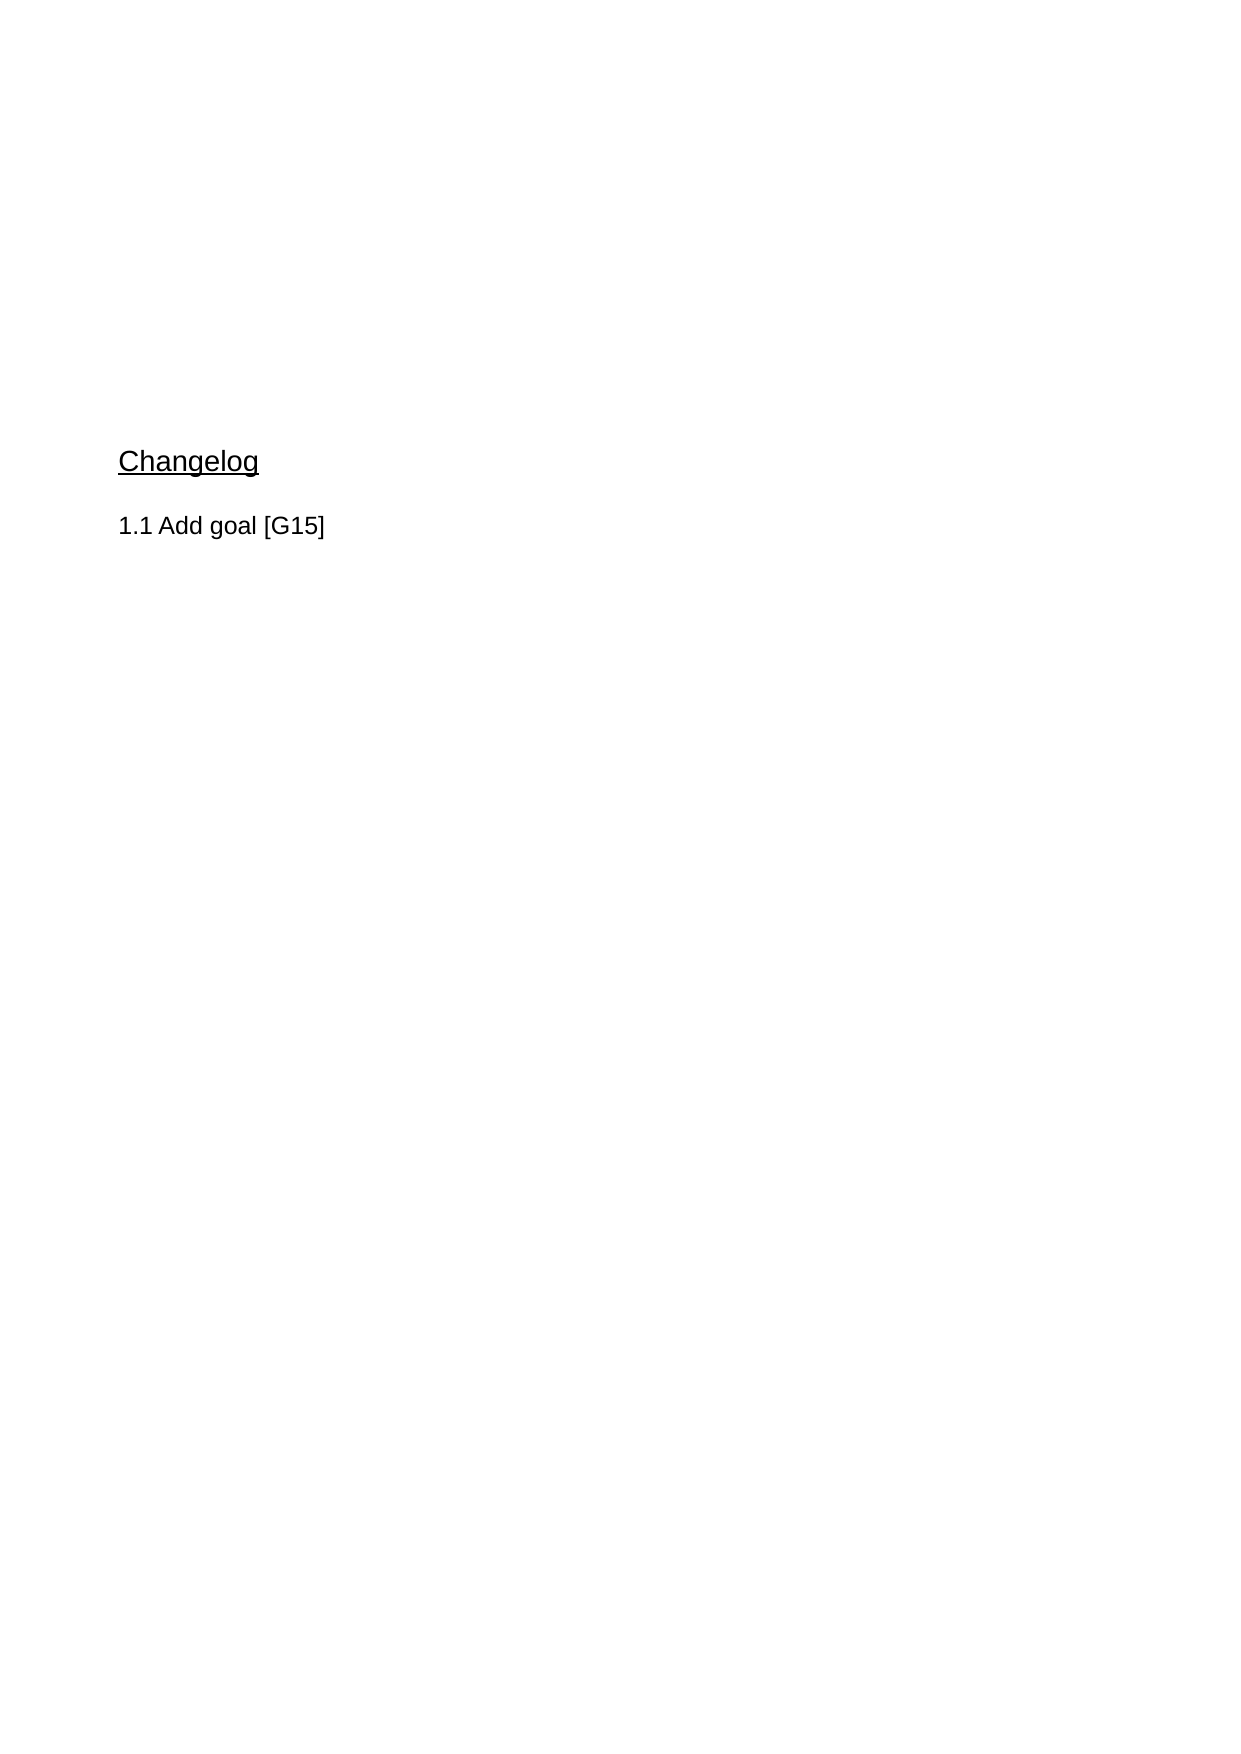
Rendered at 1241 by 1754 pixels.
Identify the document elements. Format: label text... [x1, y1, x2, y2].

text Changelog [118, 444, 1122, 477]
text 1.1 Add goal [G15] [118, 511, 1122, 540]
